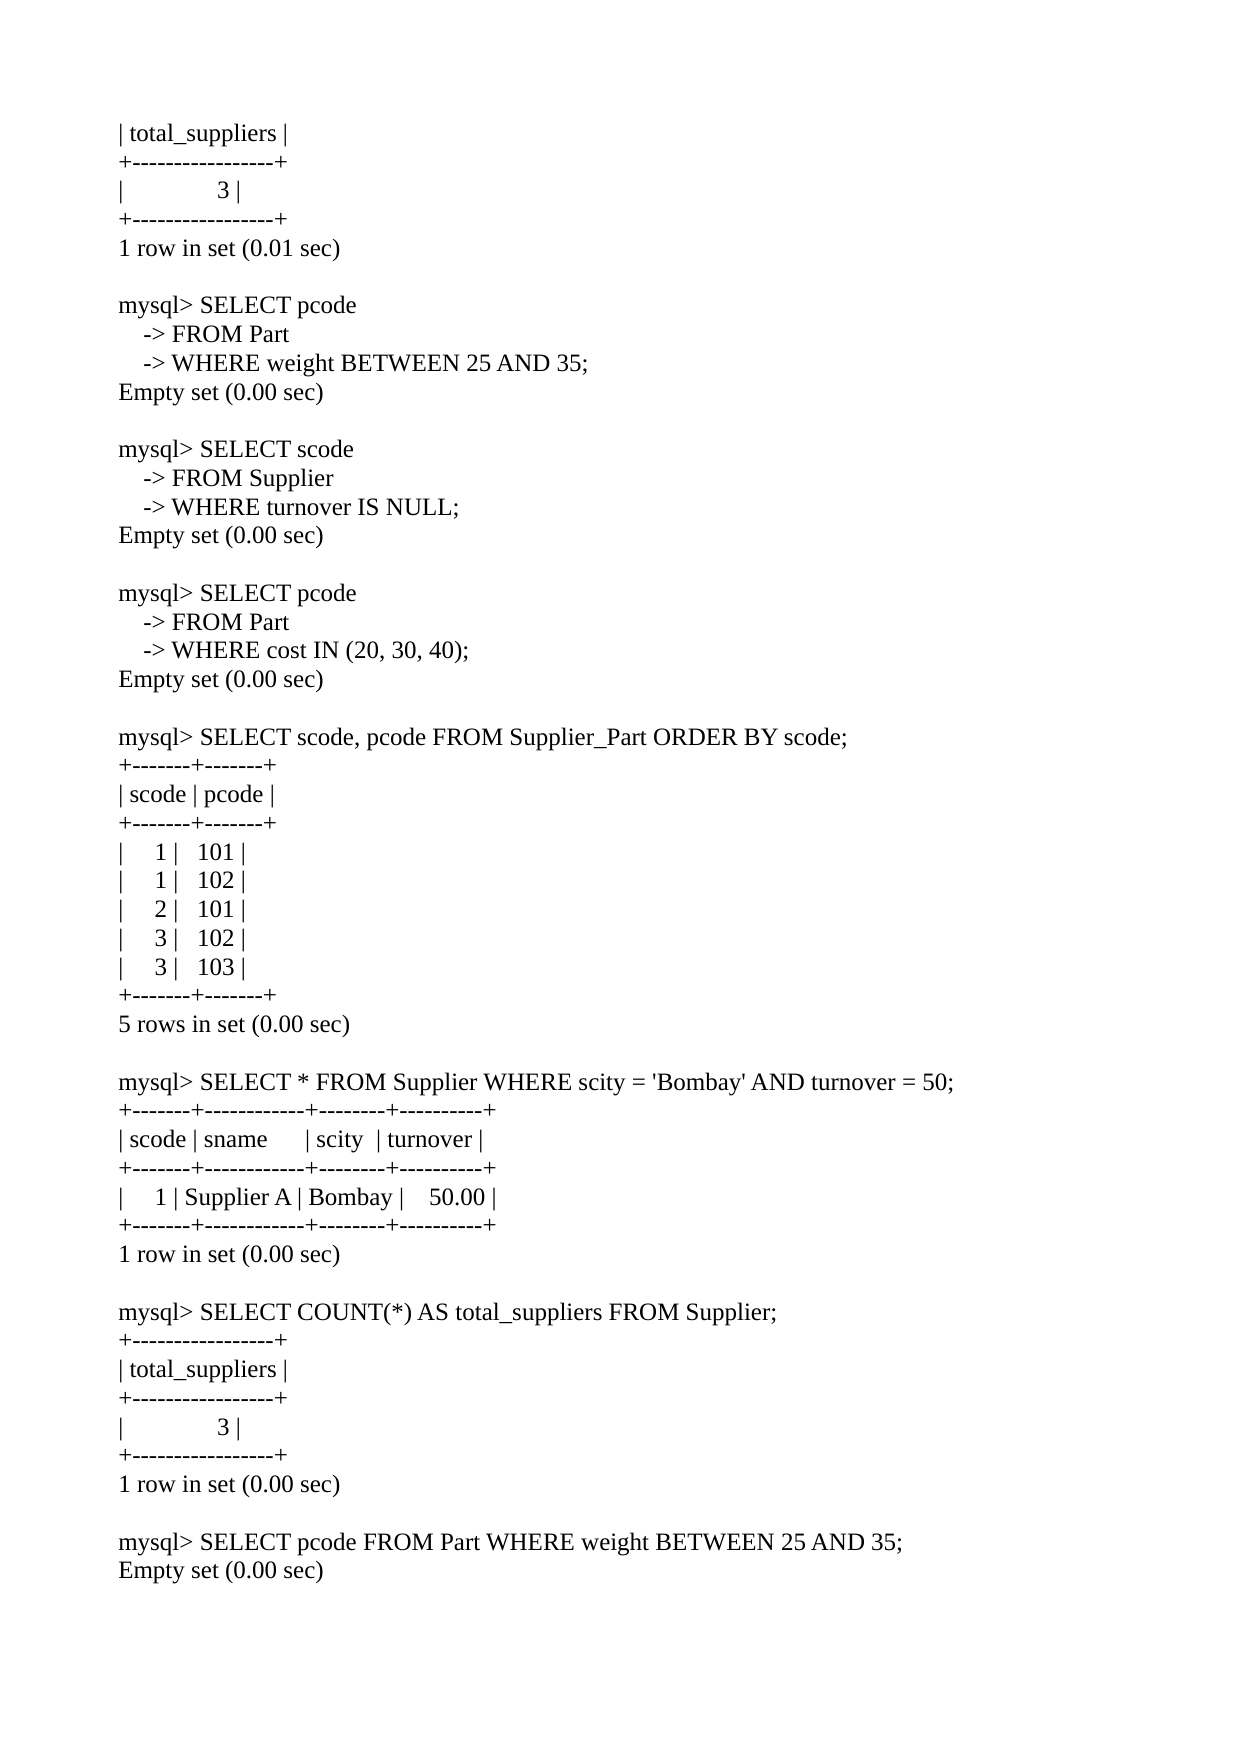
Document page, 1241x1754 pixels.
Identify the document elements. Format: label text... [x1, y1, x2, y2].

text 5 rows in set (0.00 sec) [118, 1009, 1122, 1038]
text 1 row in set (0.01 sec) [118, 233, 1122, 262]
text | 1 | 101 | [118, 837, 1122, 866]
text | 1 | 102 | [118, 866, 1122, 894]
text mysql> SELECT scode [118, 434, 1122, 463]
text +-------+-------+ [118, 981, 1122, 1009]
text +-------+-------+ [118, 751, 1122, 779]
text Empty set (0.00 sec) [118, 664, 1122, 693]
text | scode | pcode | [118, 779, 1122, 808]
text | total_suppliers | [118, 1354, 1122, 1383]
text -> FROM Part [118, 607, 1122, 636]
text | 3 | [118, 1412, 1122, 1441]
text Empty set (0.00 sec) [118, 521, 1122, 549]
text mysql> SELECT pcode [118, 578, 1122, 607]
text | scode | sname | scity | turnover | [118, 1124, 1122, 1153]
text | 1 | Supplier A | Bombay | 50.00 | [118, 1182, 1122, 1211]
text -> FROM Supplier [118, 463, 1122, 492]
text Empty set (0.00 sec) [118, 377, 1122, 406]
text +-------+------------+--------+----------+ [118, 1211, 1122, 1239]
text -> FROM Part [118, 319, 1122, 348]
text mysql> SELECT scode, pcode FROM Supplier_Part ORDER BY scode; [118, 722, 1122, 751]
text +-----------------+ [118, 1326, 1122, 1354]
text | 3 | 103 | [118, 952, 1122, 981]
text -> WHERE cost IN (20, 30, 40); [118, 636, 1122, 664]
text 1 row in set (0.00 sec) [118, 1469, 1122, 1498]
text | 2 | 101 | [118, 894, 1122, 923]
text | total_suppliers | [118, 118, 1122, 147]
text | 3 | [118, 176, 1122, 204]
text mysql> SELECT pcode FROM Part WHERE weight BETWEEN 25 AND 35; [118, 1527, 1122, 1556]
text Empty set (0.00 sec) [118, 1556, 1122, 1584]
text | 3 | 102 | [118, 923, 1122, 952]
text 1 row in set (0.00 sec) [118, 1239, 1122, 1268]
text +-------+------------+--------+----------+ [118, 1096, 1122, 1124]
text mysql> SELECT * FROM Supplier WHERE scity = 'Bombay' AND turnover = 50; [118, 1067, 1122, 1096]
text +-----------------+ [118, 1383, 1122, 1412]
text mysql> SELECT COUNT(*) AS total_suppliers FROM Supplier; [118, 1297, 1122, 1326]
text +-------+-------+ [118, 808, 1122, 837]
text +-----------------+ [118, 204, 1122, 233]
text +-----------------+ [118, 1441, 1122, 1469]
text +-----------------+ [118, 147, 1122, 176]
text +-------+------------+--------+----------+ [118, 1153, 1122, 1182]
text mysql> SELECT pcode [118, 291, 1122, 319]
text -> WHERE weight BETWEEN 25 AND 35; [118, 348, 1122, 377]
text -> WHERE turnover IS NULL; [118, 492, 1122, 521]
